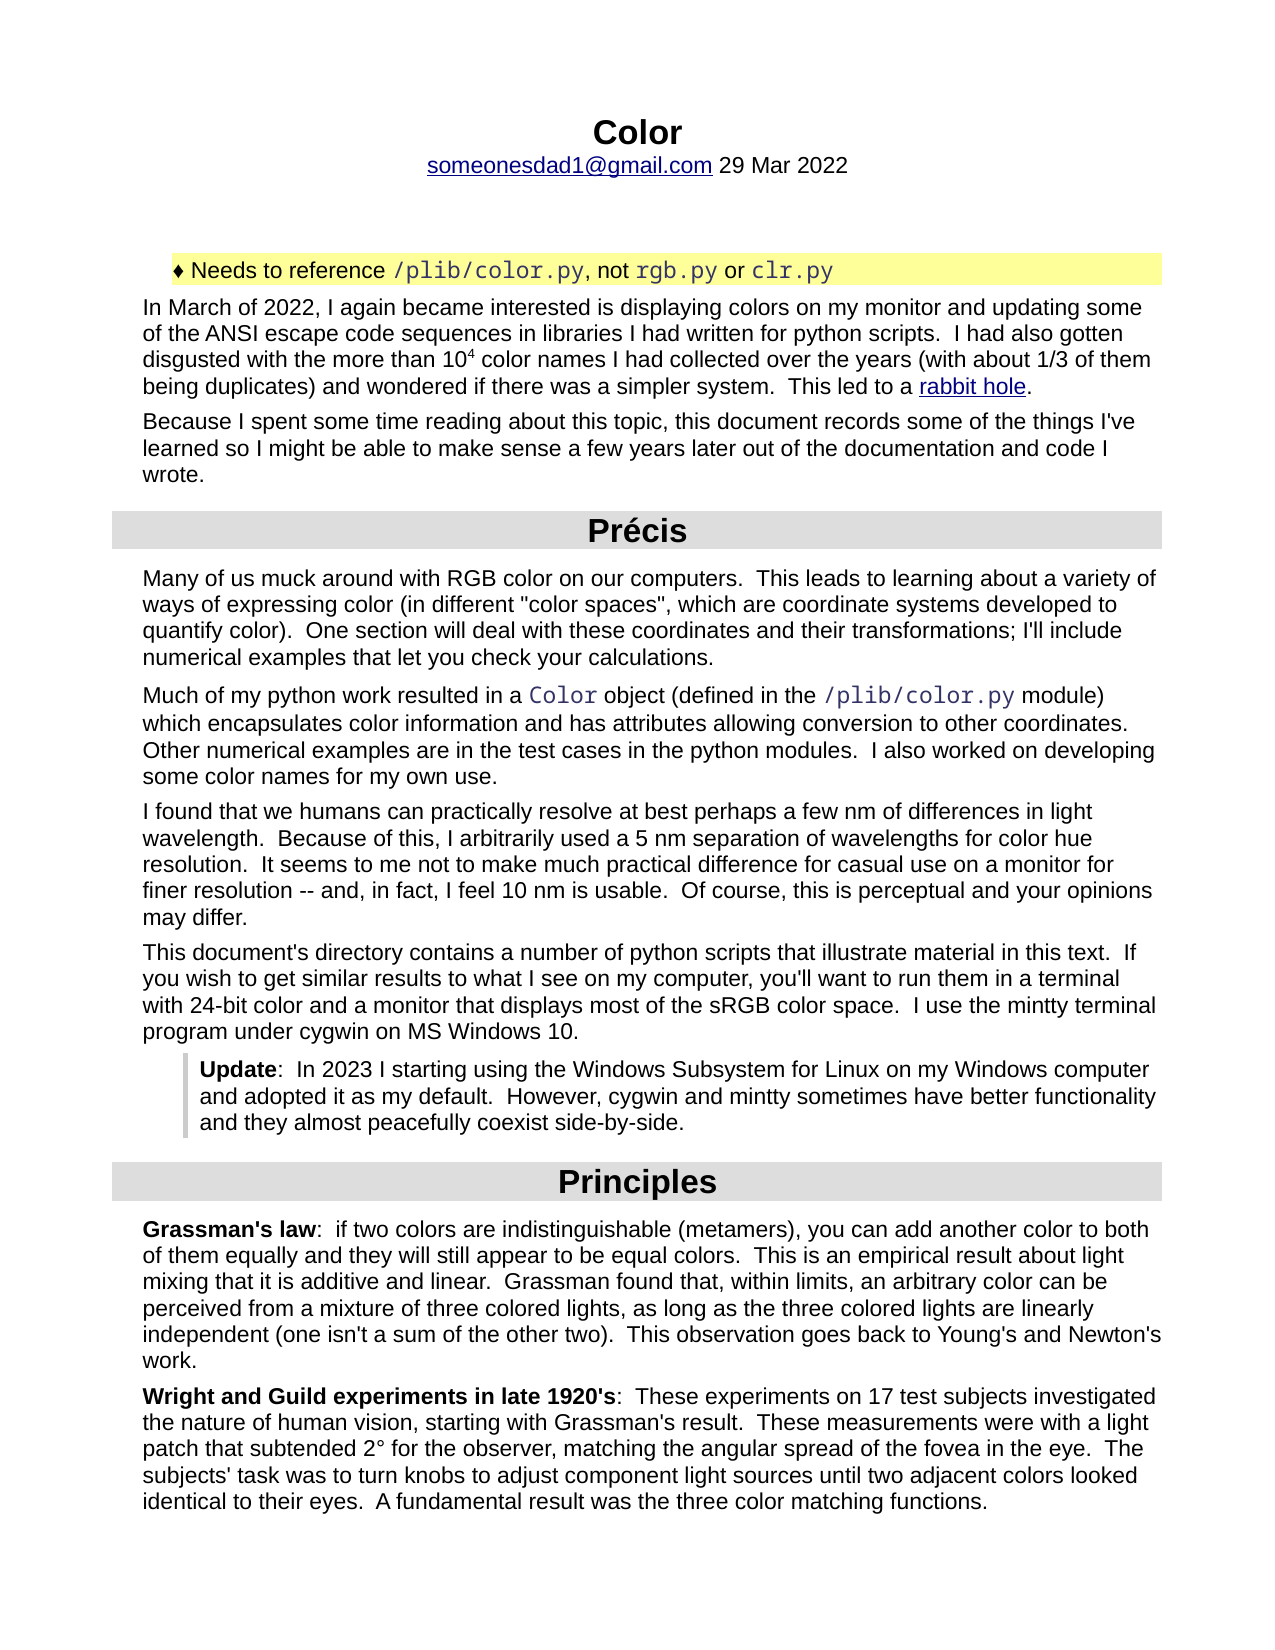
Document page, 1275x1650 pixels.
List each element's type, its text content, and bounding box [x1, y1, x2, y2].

title Color [112, 112, 1162, 152]
text Wright and Guild experiments in late 1920's: These experiments on 17 test subjects investigated the nature of human vision, starting with Grassman's result. These measurements were with a light patch that subtended 2° for the observer, matching the angular spread of the fovea in the eye. The subjects' task was to turn knobs to adjust component light sources until two adjacent colors looked identical to their eyes. A fundamental result was the three color matching functions. [142, 1383, 1162, 1514]
list Needs to reference /plib/color.py, not rgb.py or clr.py [172, 253, 1162, 285]
subtitle someonesdad1@gmail.com 29 Mar 2022 [112, 152, 1162, 178]
text In March of 2022, I again became interested is displaying colors on my monitor and updating some of the ANSI escape code sequences in libraries I had written for python scripts. I had also gotten disgusted with the more than 104 color names I had collected over the years (with about 1/3 of them being duplicates) and wondered if there was a simpler system. This led to a rabbit hole. [142, 294, 1162, 399]
text This document's directory contains a number of python scripts that illustrate material in this text. If you wish to get similar results to what I see on my computer, you'll want to run them in a terminal with 24-bit color and a monitor that displays most of the sRGB color space. I use the mintty terminal program under cygwin on MS Windows 10. [142, 939, 1162, 1044]
text I found that we humans can practically resolve at best perhaps a few nm of differences in light wavelength. Because of this, I arbitrarily used a 5 nm separation of wavelengths for color hue resolution. It seems to me not to make much practical difference for casual use on a monitor for finer resolution -- and, in fact, I feel 10 nm is usable. Of course, this is perceptual and your opinions may differ. [142, 798, 1162, 930]
text Update: In 2023 I starting using the Windows Subsystem for Linux on my Windows computer and adopted it as my default. However, cygwin and mintty sometimes have better functionality and they almost peacefully coexist side-by-side. [188, 1053, 1162, 1138]
subtitle Principles [112, 1162, 1162, 1201]
subtitle Précis [112, 511, 1162, 549]
text Many of us muck around with RGB color on our computers. This leads to learning about a variety of ways of expressing color (in different "color spaces", which are coordinate systems developed to quantify color). One section will deal with these coordinates and their transformations; I'll include numerical examples that let you check your calculations. [142, 564, 1162, 670]
text Because I spent some time reading about this topic, this document records some of the things I've learned so I might be able to make sense a few years later out of the documentation and code I wrote. [142, 408, 1162, 487]
text Grassman's law: if two colors are indistinguishable (metamers), you can add another color to both of them equally and they will still appear to be equal colors. This is an empirical result about light mixing that it is additive and linear. Grassman found that, within limits, an arbitrary color can be perceived from a mixture of three colored lights, as long as the three colored lights are linearly independent (one isn't a sum of the other two). This observation goes back to Young's and Newton's work. [142, 1216, 1162, 1374]
text Much of my python work resulted in a Color object (defined in the /plib/color.py module) which encapsulates color information and has attributes allowing conversion to other coordinates. Other numerical examples are in the test cases in the python modules. I also worked on developing some color names for my own use. [142, 679, 1162, 789]
